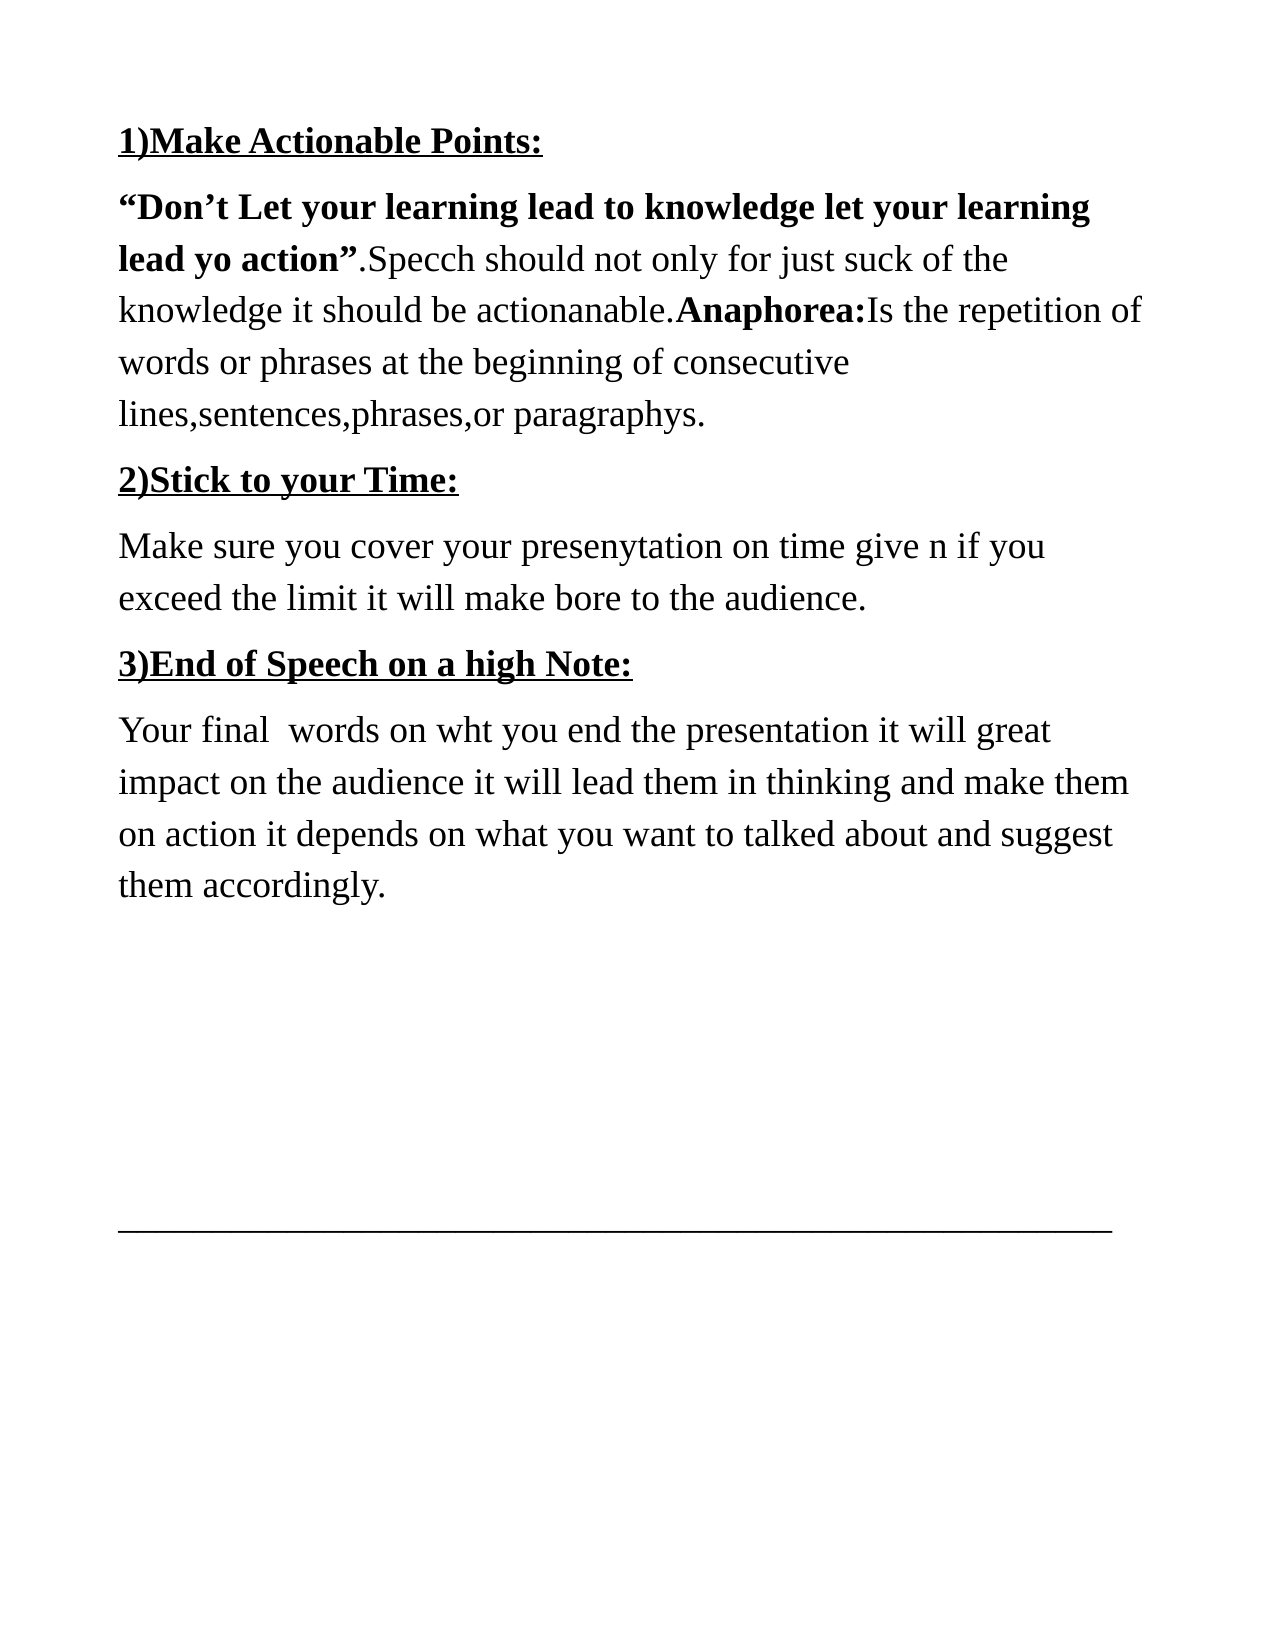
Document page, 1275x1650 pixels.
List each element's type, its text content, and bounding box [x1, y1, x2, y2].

text 2)Stick to your Time: [118, 457, 1157, 500]
text Your final words on wht you end the presentation it will great impact on the audience it will lead them in thinking and make them on action it depends on what you want to talked about and suggest them accordingly. [118, 708, 1157, 906]
text 3)End of Speech on a high Note: [118, 641, 1157, 684]
text 1)Make Actionable Points: [118, 118, 1157, 161]
text “Don’t Let your learning lead to knowledge let your learning lead yo action”.Specch should not only for just suck of the knowledge it should be actionanable.Anaphorea:Is the repetition of words or phrases at the beginning of consecutive lines,sentences,phrases,or paragraphys. [118, 184, 1157, 434]
text _____________________________________________________ [118, 1194, 1157, 1237]
text Make sure you cover your presenytation on time give n if you exceed the limit it will make bore to the audience. [118, 523, 1157, 618]
